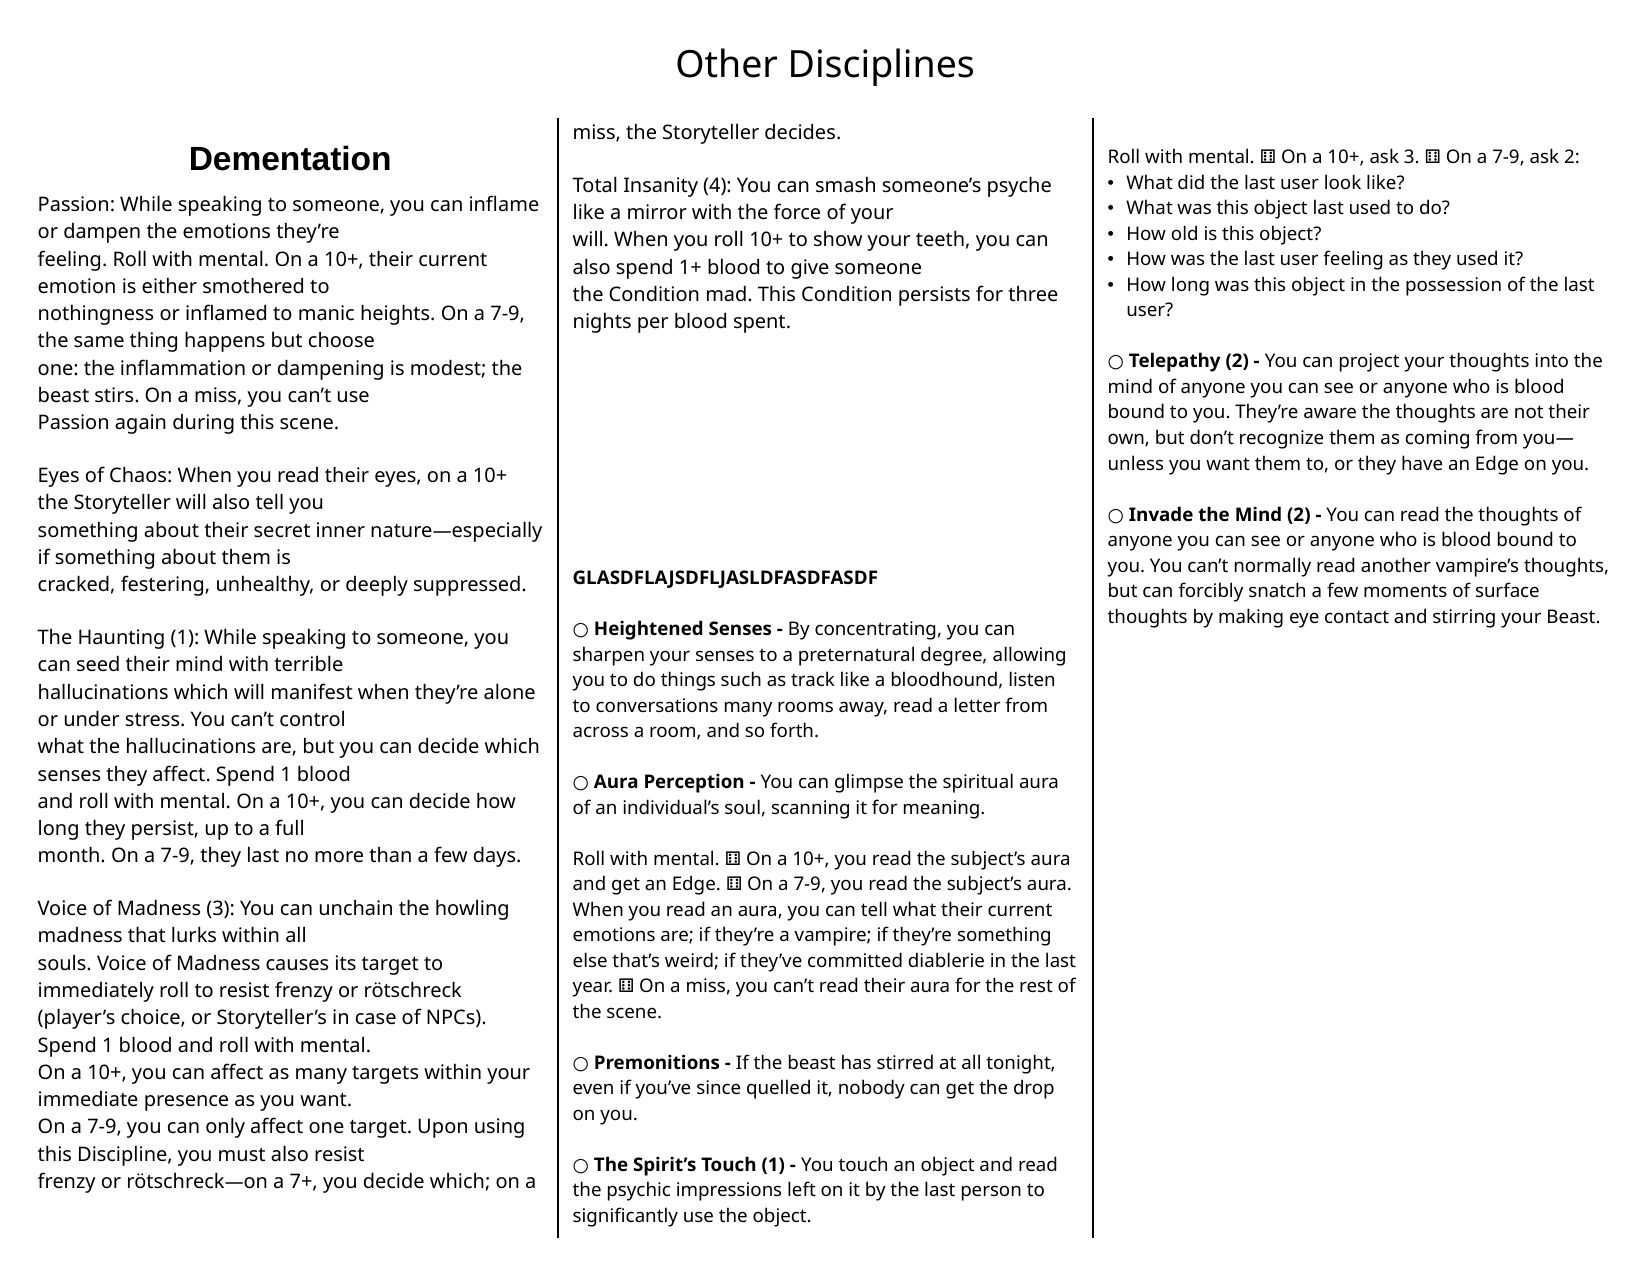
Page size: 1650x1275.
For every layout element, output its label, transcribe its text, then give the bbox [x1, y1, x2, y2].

list What was this object last used to do? [1107, 194, 1612, 220]
text miss, the Storyteller decides. [572, 118, 1077, 171]
list What did the last user look like? [1107, 169, 1612, 194]
text The Haunting (1): While speaking to someone, you can seed their mind with terrible hallucinations which will manifest when they’re alone or under stress. You can’t control what the hallucinations are, but you can decide which senses they affect. Spend 1 blood and roll with mental. On a 10+, you can decide how long they persist, up to a full month. On a 7-9, they last no more than a few days. [37, 623, 542, 894]
list How old is this object? [1107, 220, 1612, 246]
text ○ Telepathy (2) - You can project your thoughts into the mind of anyone you can see or anyone who is blood bound to you. They’re aware the thoughts are not their own, but don’t recognize them as coming from you—unless you want them to, or they have an Edge on you. [1107, 348, 1612, 475]
text ○ Aura Perception - You can glimpse the spiritual aura of an individual’s soul, scanning it for meaning. [572, 768, 1077, 819]
text Total Insanity (4): You can smash someone’s psyche like a mirror with the force of your will. When you roll 10+ to show your teeth, you can also spend 1+ blood to give someone the Condition mad. This Condition persists for three nights per blood spent. [572, 171, 1077, 334]
text Roll with mental. ⚅ On a 10+, ask 3. ⚅ On a 7-9, ask 2: [1107, 143, 1612, 169]
text Voice of Madness (3): You can unchain the howling madness that lurks within all souls. Voice of Madness causes its target to immediately roll to resist frenzy or rötschreck (player’s choice, or Storyteller’s in case of NPCs). Spend 1 blood and roll with mental. On a 10+, you can affect as many targets within your immediate presence as you want. On a 7-9, you can only affect one target. Upon using this Discipline, you must also resist frenzy or rötschreck—on a 7+, you decide which; on a [37, 894, 542, 1194]
text Eyes of Chaos: When you read their eyes, on a 10+ the Storyteller will also tell you something about their secret inner nature—especially if something about them is cracked, festering, unhealthy, or deeply suppressed. [37, 461, 542, 623]
text Roll with mental. ⚅ On a 10+, you read the subject’s aura and get an Edge. ⚅ On a 7-9, you read the subject’s aura. When you read an aura, you can tell what their current emotions are; if they’re a vampire; if they’re something else that’s weird; if they’ve committed diablerie in the last year. ⚅ On a miss, you can’t read their aura for the rest of the scene. [572, 845, 1077, 1049]
subtitle Dementation [37, 139, 542, 177]
text ○ Premonitions - If the beast has stirred at all tonight, even if you’ve since quelled it, nobody can get the drop on you. [572, 1049, 1077, 1151]
list How was the last user feeling as they used it? [1107, 246, 1612, 271]
list How long was this object in the possession of the last user? [1107, 271, 1612, 322]
text Passion: While speaking to someone, you can inflame or dampen the emotions they’re feeling. Roll with mental. On a 10+, their current emotion is either smothered to nothingness or inflamed to manic heights. On a 7-9, the same thing happens but choose one: the inflammation or dampening is modest; the beast stirs. On a miss, you can’t use Passion again during this scene. [37, 190, 542, 461]
text GLASDFLAJSDFLJASLDFASDFASDF [572, 564, 1077, 590]
text ○ The Spirit’s Touch (1) - You touch an object and read the psychic impressions left on it by the last person to significantly use the object. [572, 1151, 1077, 1228]
text ○ Invade the Mind (2) - You can read the thoughts of anyone you can see or anyone who is blood bound to you. You can’t normally read another vampire’s thoughts, but can forcibly snatch a few moments of surface thoughts by making eye contact and stirring your Beast. [1107, 501, 1612, 654]
text ○ Heightened Senses - By concentrating, you can sharpen your senses to a preternatural degree, allowing you to do things such as track like a bloodhound, listen to conversations many rooms away, read a letter from across a room, and so forth. [572, 615, 1077, 768]
